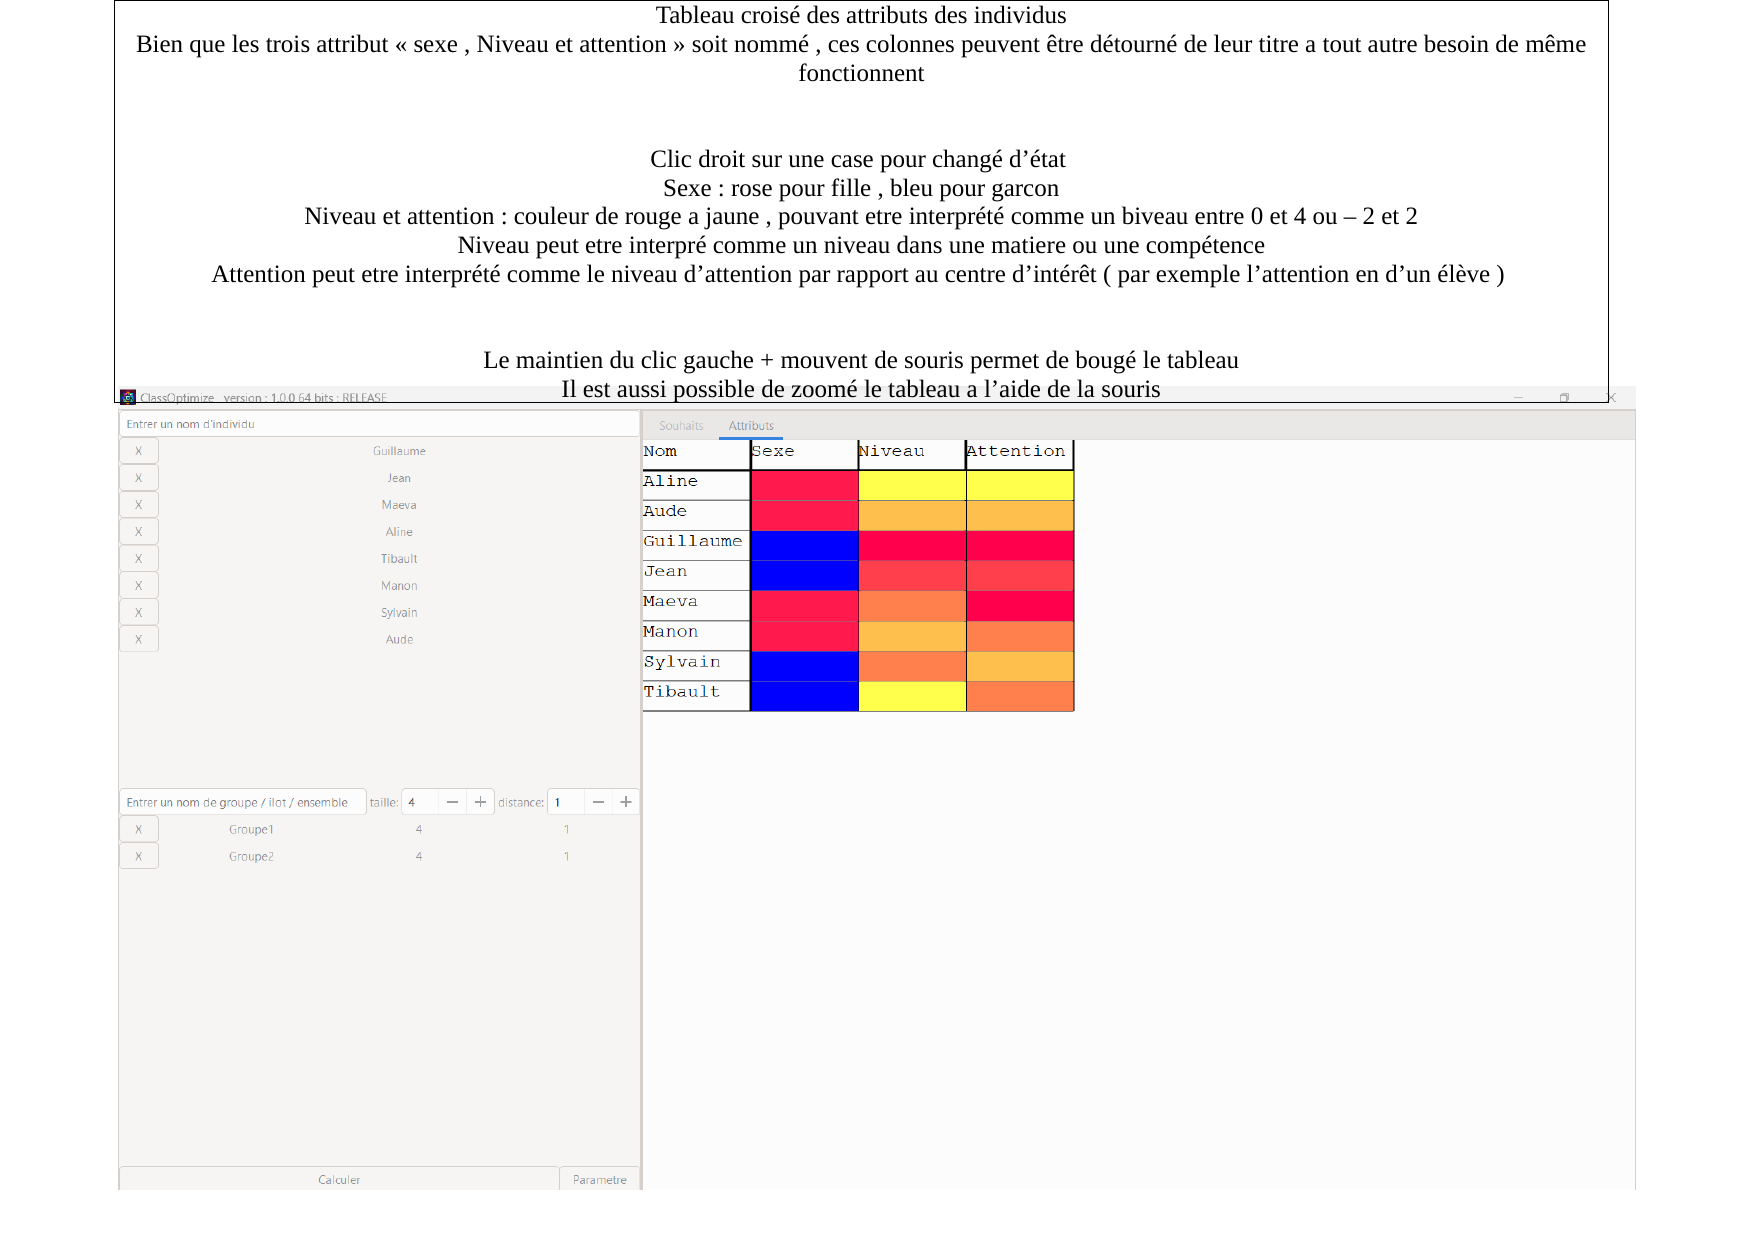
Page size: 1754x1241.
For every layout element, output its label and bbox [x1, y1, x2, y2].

picture [910, 387, 915, 396]
picture [764, 386, 770, 396]
picture [118, 386, 675, 402]
picture [688, 386, 694, 396]
picture [677, 386, 1608, 402]
picture [1020, 386, 1026, 396]
picture [677, 387, 682, 396]
picture [728, 387, 733, 396]
picture [118, 386, 1636, 1190]
picture [1114, 386, 1120, 396]
picture [817, 386, 823, 396]
picture [1050, 386, 1056, 396]
picture [805, 386, 811, 396]
